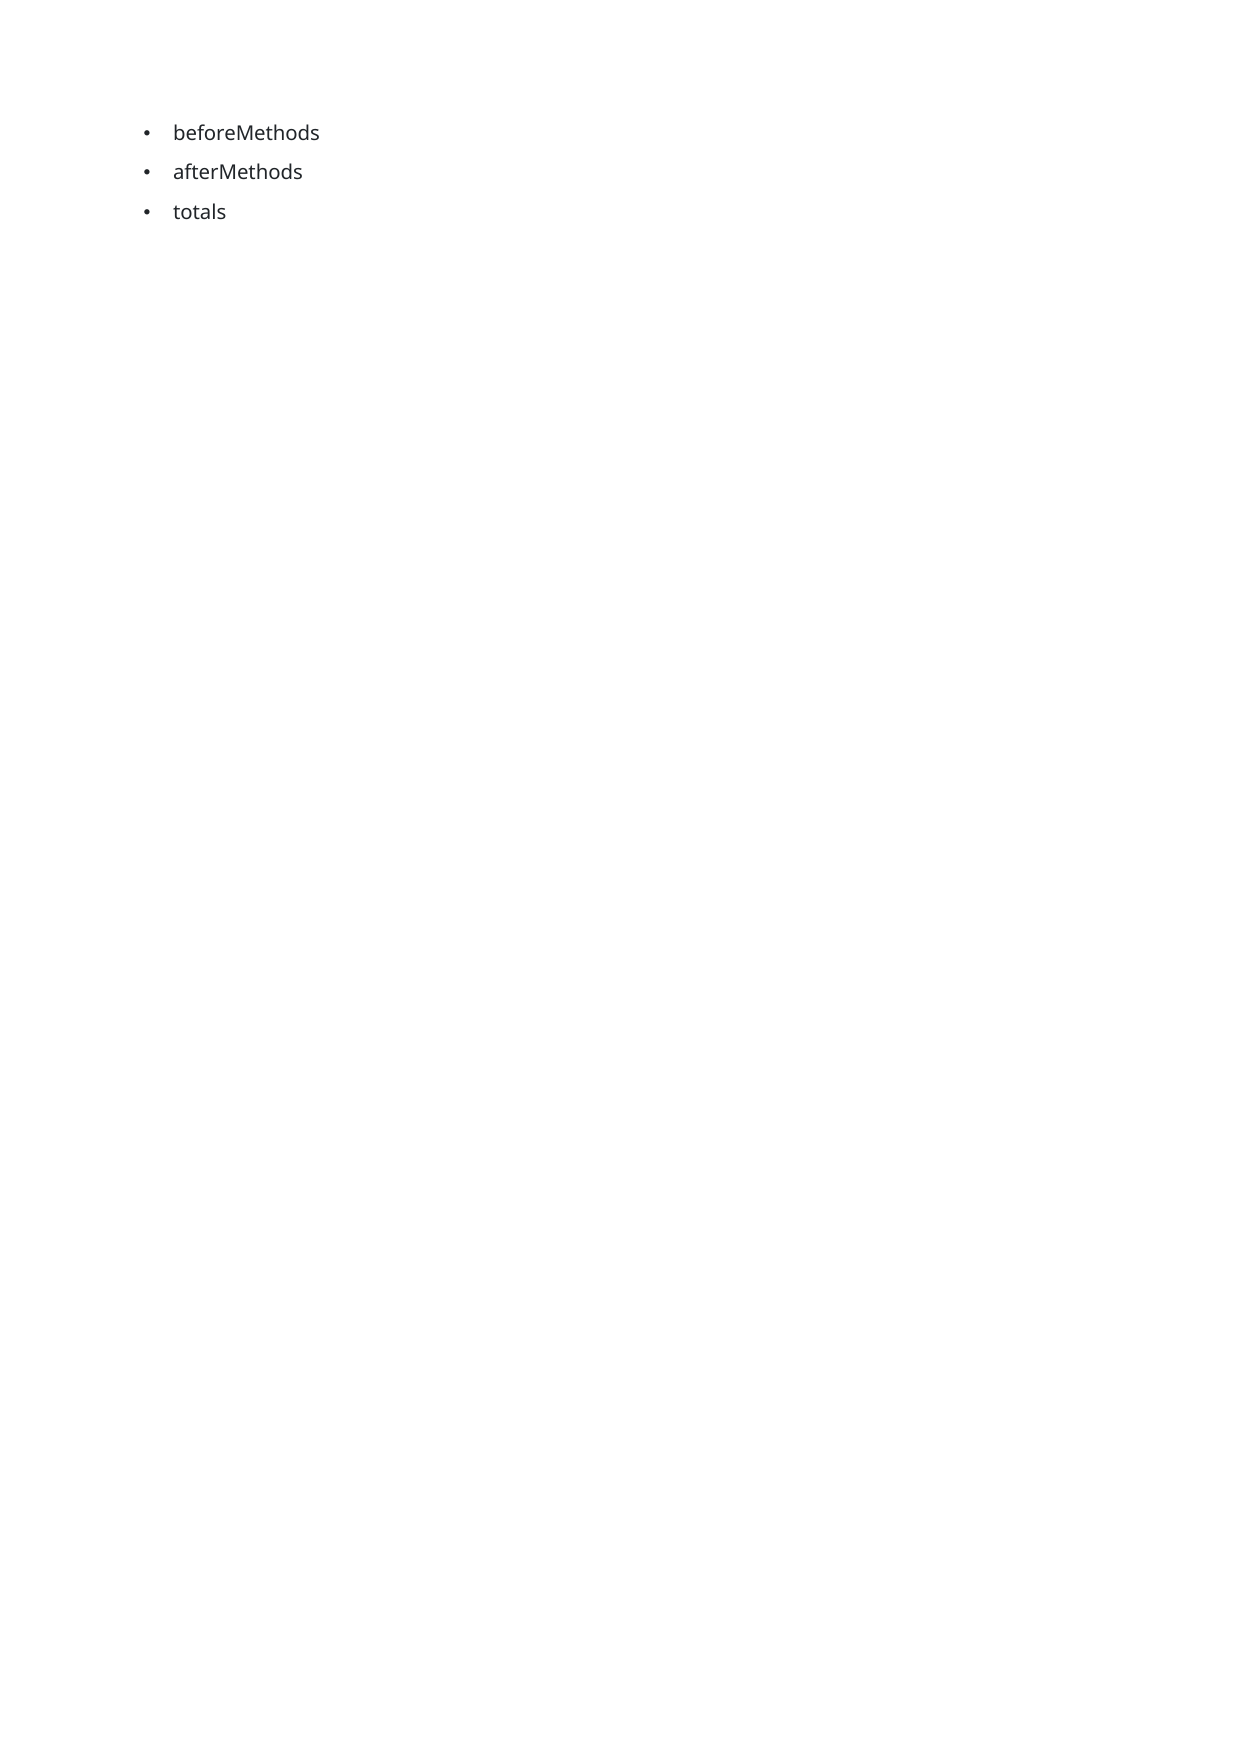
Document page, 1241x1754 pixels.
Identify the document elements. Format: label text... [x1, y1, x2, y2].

list afterMethods [143, 158, 1122, 185]
list totals [143, 197, 1122, 225]
list beforeMethods [143, 118, 1122, 146]
